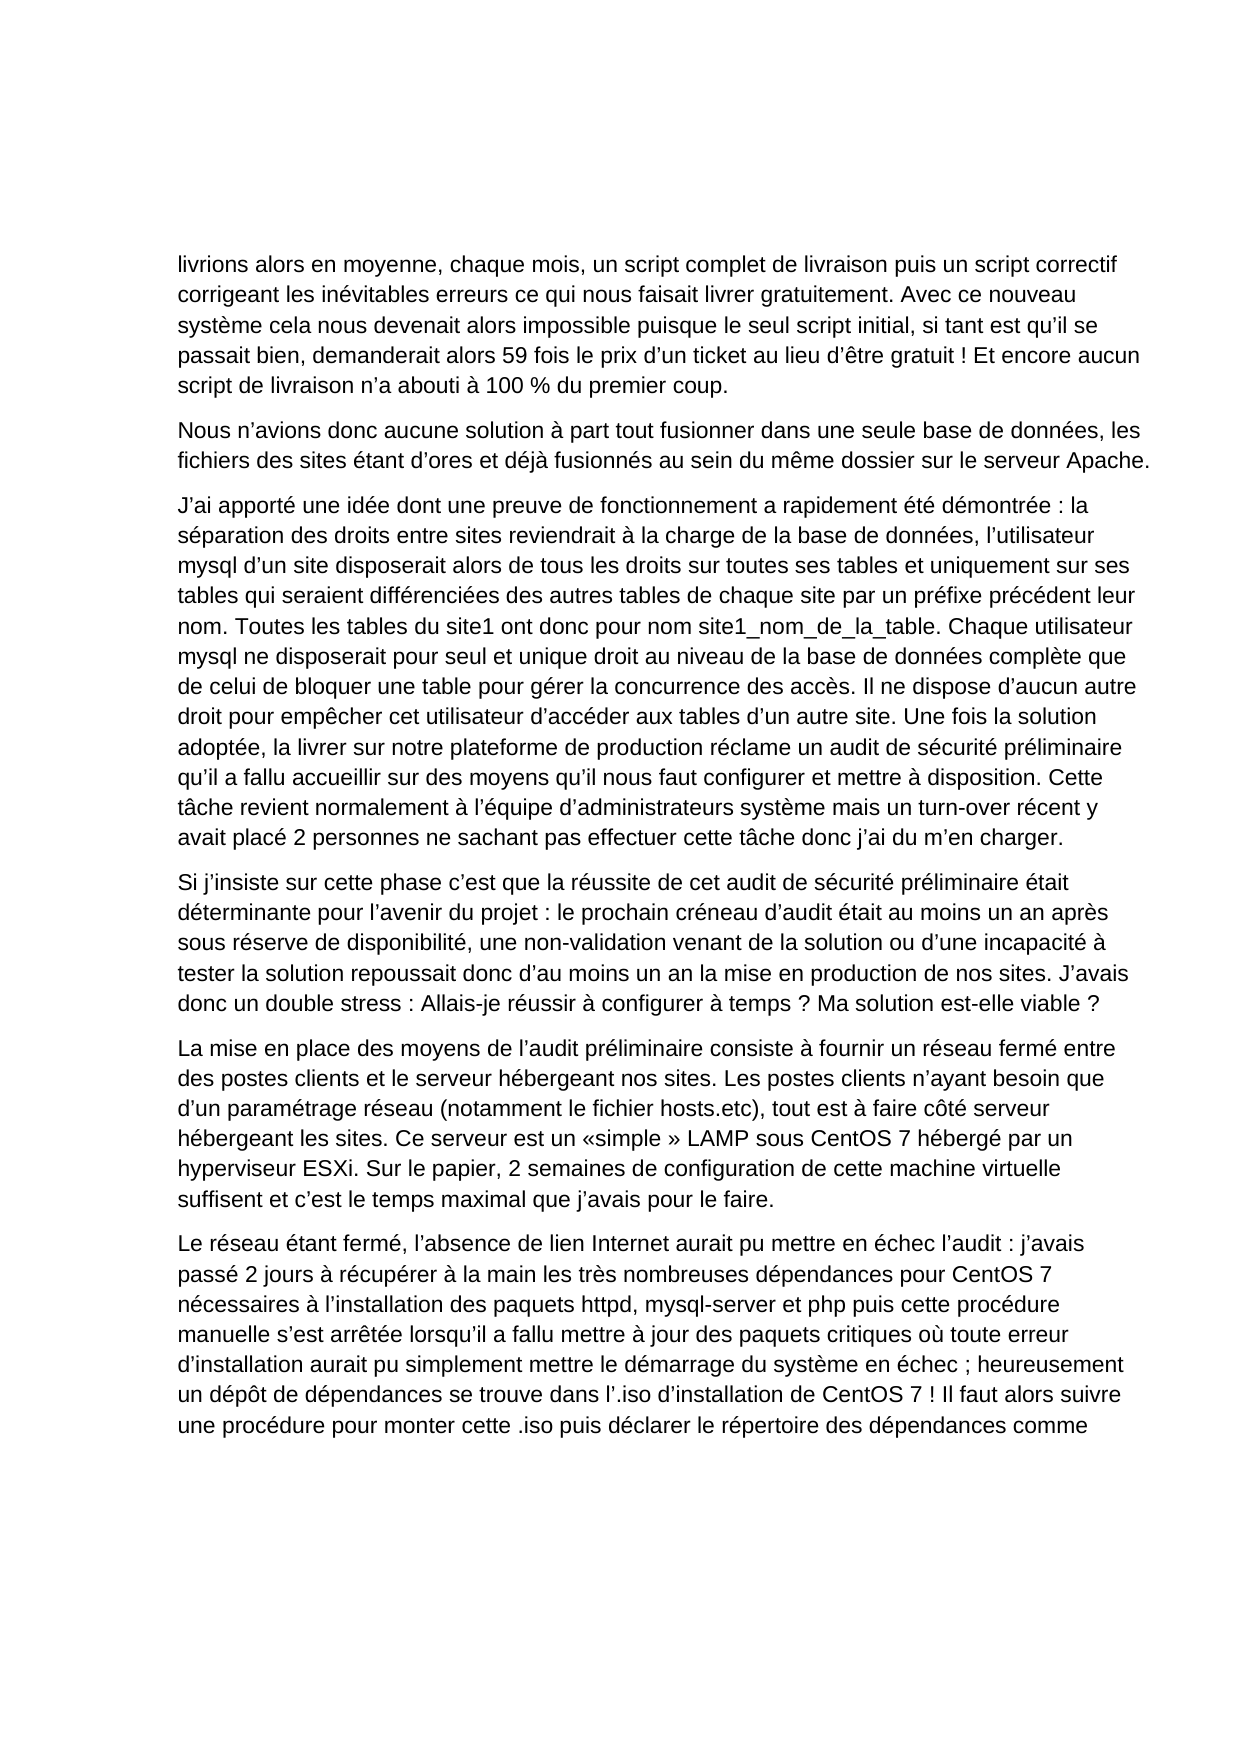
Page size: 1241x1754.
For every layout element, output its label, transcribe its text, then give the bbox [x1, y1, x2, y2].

text livrions alors en moyenne, chaque mois, un script complet de livraison puis un script correctif corrigeant les inévitables erreurs ce qui nous faisait livrer gratuitement. Avec ce nouveau système cela nous devenait alors impossible puisque le seul script initial, si tant est qu’il se passait bien, demanderait alors 59 fois le prix d’un ticket au lieu d’être gratuit ! Et encore aucun script de livraison n’a abouti à 100 % du premier coup. [177, 251, 1152, 398]
text J’ai apporté une idée dont une preuve de fonctionnement a rapidement été démontrée : la séparation des droits entre sites reviendrait à la charge de la base de données, l’utilisateur mysql d’un site disposerait alors de tous les droits sur toutes ses tables et uniquement sur ses tables qui seraient différenciées des autres tables de chaque site par un préfixe précédent leur nom. Toutes les tables du site1 ont donc pour nom site1_nom_de_la_table. Chaque utilisateur mysql ne disposerait pour seul et unique droit au niveau de la base de données complète que de celui de bloquer une table pour gérer la concurrence des accès. Il ne dispose d’aucun autre droit pour empêcher cet utilisateur d’accéder aux tables d’un autre site. Une fois la solution adoptée, la livrer sur notre plateforme de production réclame un audit de sécurité préliminaire qu’il a fallu accueillir sur des moyens qu’il nous faut configurer et mettre à disposition. Cette tâche revient normalement à l’équipe d’administrateurs système mais un turn-over récent y avait placé 2 personnes ne sachant pas effectuer cette tâche donc j’ai du m’en charger. [177, 492, 1152, 850]
text Le réseau étant fermé, l’absence de lien Internet aurait pu mettre en échec l’audit : j’avais passé 2 jours à récupérer à la main les très nombreuses dépendances pour CentOS 7 nécessaires à l’installation des paquets httpd, mysql-server et php puis cette procédure manuelle s’est arrêtée lorsqu’il a fallu mettre à jour des paquets critiques où toute erreur d’installation aurait pu simplement mettre le démarrage du système en échec ; heureusement un dépôt de dépendances se trouve dans l’.iso d’installation de CentOS 7 ! Il faut alors suivre une procédure pour monter cette .iso puis déclarer le répertoire des dépendances comme [177, 1230, 1152, 1438]
text La mise en place des moyens de l’audit préliminaire consiste à fournir un réseau fermé entre des postes clients et le serveur hébergeant nos sites. Les postes clients n’ayant besoin que d’un paramétrage réseau (notamment le fichier hosts.etc), tout est à faire côté serveur hébergeant les sites. Ce serveur est un «simple » LAMP sous CentOS 7 hébergé par un hyperviseur ESXi. Sur le papier, 2 semaines de configuration de cette machine virtuelle suffisent et c’est le temps maximal que j’avais pour le faire. [177, 1034, 1152, 1212]
text Nous n’avions donc aucune solution à part tout fusionner dans une seule base de données, les fichiers des sites étant d’ores et déjà fusionnés au sein du même dossier sur le serveur Apache. [177, 417, 1152, 473]
text Si j’insiste sur cette phase c’est que la réussite de cet audit de sécurité préliminaire était déterminante pour l’avenir du projet : le prochain créneau d’audit était au moins un an après sous réserve de disponibilité, une non-validation venant de la solution ou d’une incapacité à tester la solution repoussait donc d’au moins un an la mise en production de nos sites. J’avais donc un double stress : Allais-je réussir à configurer à temps ? Ma solution est-elle viable ? [177, 869, 1152, 1016]
